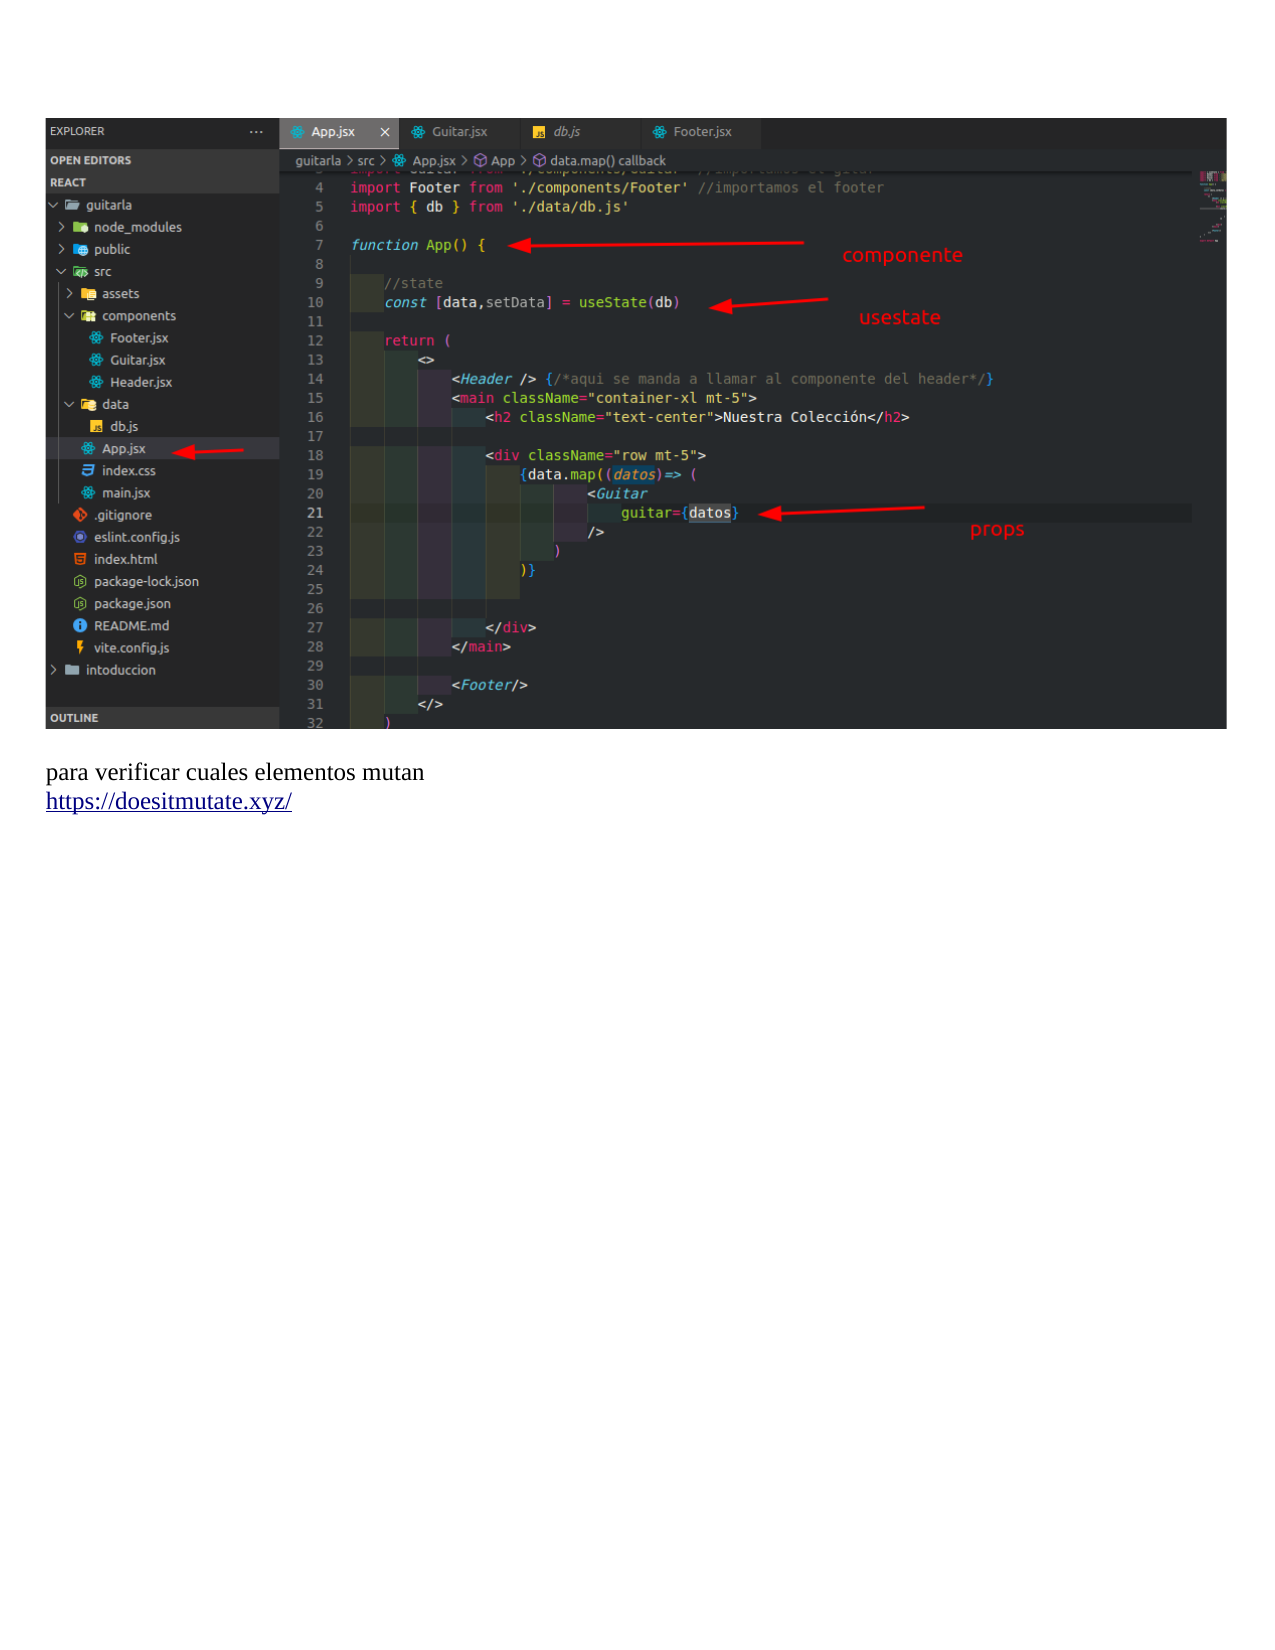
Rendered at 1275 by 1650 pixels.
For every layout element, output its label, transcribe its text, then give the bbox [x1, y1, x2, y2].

text https://doesitmutate.xyz/ [46, 786, 1227, 814]
text para verificar cuales elementos mutan [46, 757, 1227, 786]
picture [45, 118, 1227, 729]
